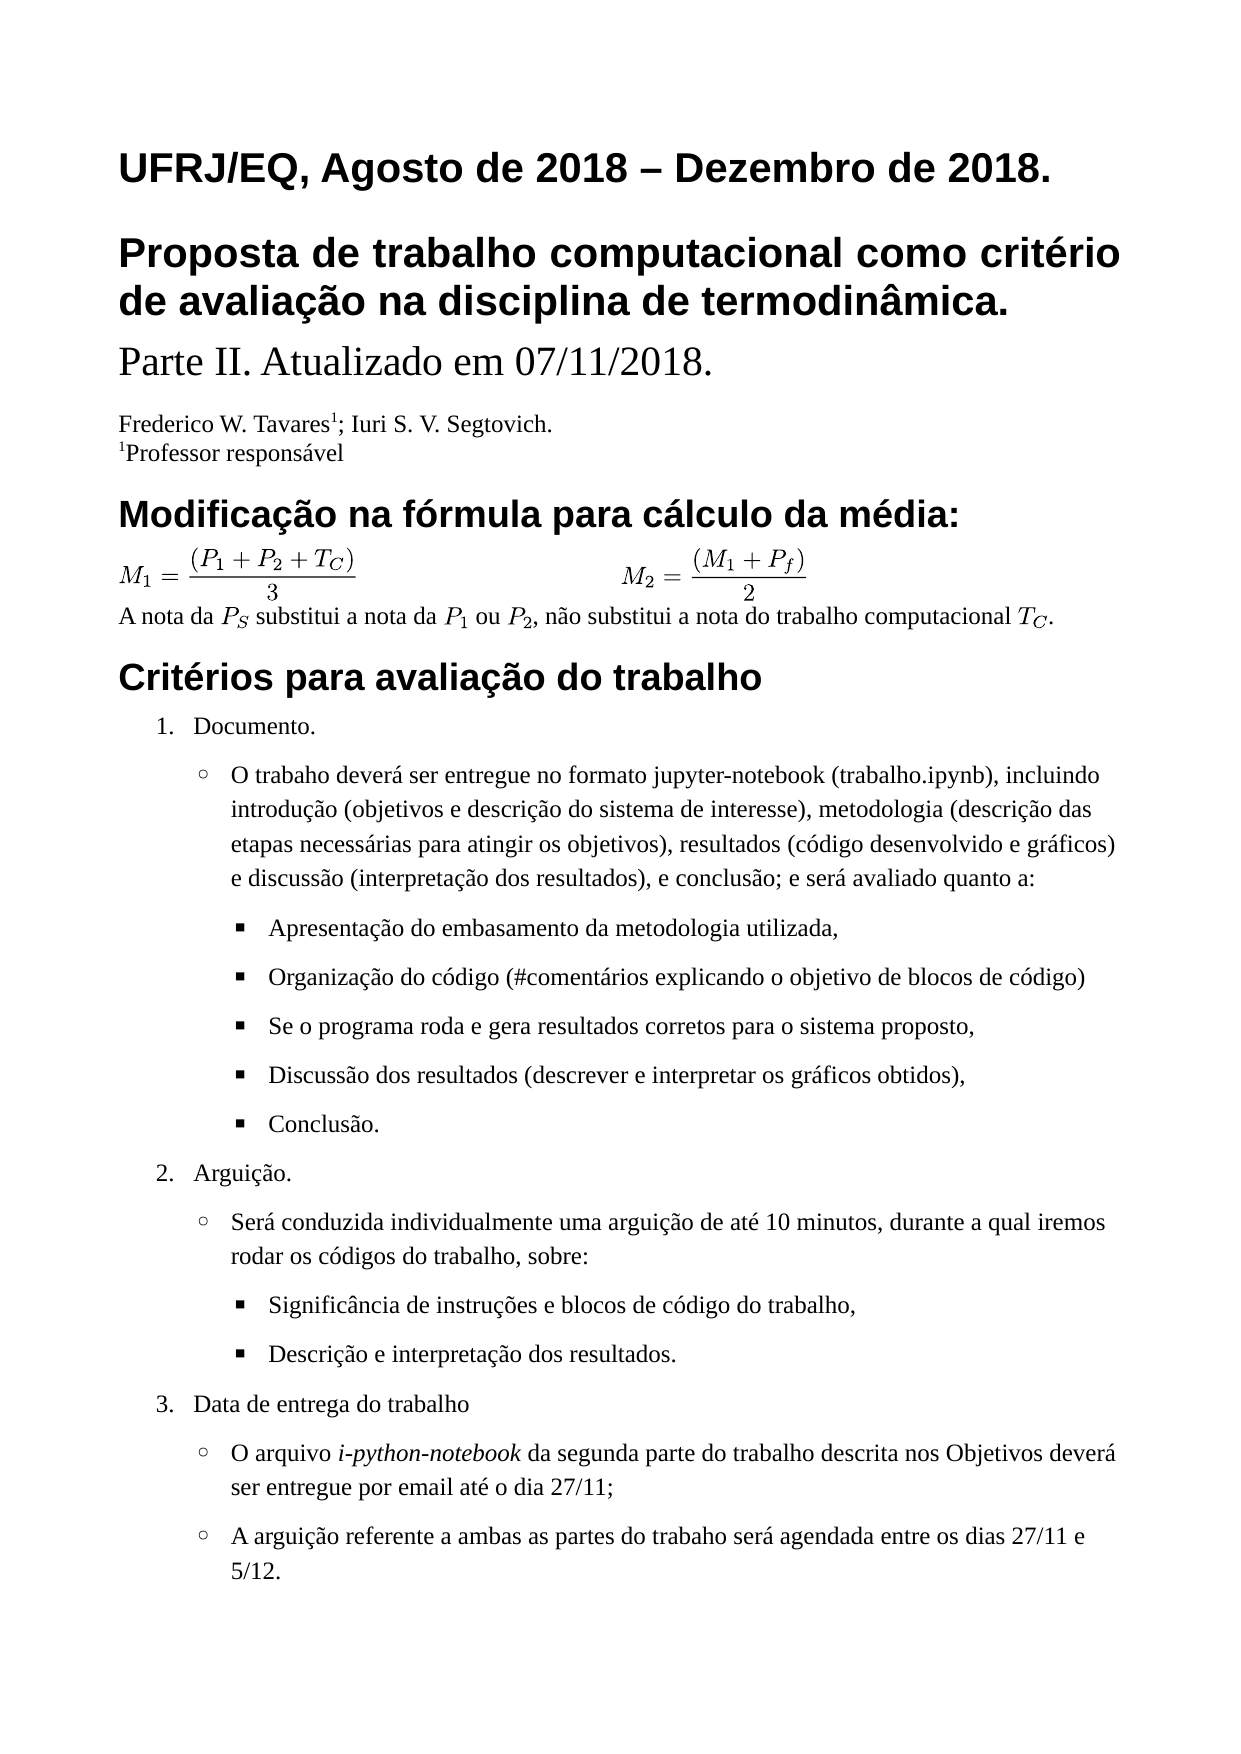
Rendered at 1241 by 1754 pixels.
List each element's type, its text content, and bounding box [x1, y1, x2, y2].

subtitle Critérios para avaliação do trabalho [118, 655, 1122, 698]
text Frederico W. Tavares1; Iuri S. V. Segtovich. [118, 409, 1122, 438]
list O trabaho deverá ser entregue no formato jupyter-notebook (trabalho.ipynb), incluindo introdução (objetivos e descrição do sistema de interesse), metodologia (descrição das etapas necessárias para atingir os objetivos), resultados (código desenvolvido e gráficos) e discussão (interpretação dos resultados), e conclusão; e será avaliado quanto a: [193, 760, 1122, 892]
subtitle Modificação na fórmula para cálculo da média: [118, 491, 1122, 535]
list O arquivo i-python-notebook da segunda parte do trabalho descrita nos Objetivos deverá ser entregue por email até o dia 27/11; [193, 1438, 1122, 1501]
list Apresentação do embasamento da metodologia utilizada, [231, 913, 1122, 941]
list Se o programa roda e gera resultados corretos para o sistema proposto, [231, 1011, 1122, 1039]
list Data de entrega do trabalho [156, 1389, 1122, 1417]
list Discussão dos resultados (descrever e interpretar os gráficos obtidos), [231, 1060, 1122, 1088]
list Será conduzida individualmente uma arguição de até 10 minutos, durante a qual iremos rodar os códigos do trabalho, sobre: [193, 1207, 1122, 1270]
list Conclusão. [231, 1109, 1122, 1138]
list Arguição. [156, 1158, 1122, 1187]
title UFRJ/EQ, Agosto de 2018 – Dezembro de 2018. [118, 143, 1122, 191]
text A nota da substitui a nota da ou , não substitui a nota do trabalho computacional . [118, 601, 1122, 630]
list Significância de instruções e blocos de código do trabalho, [231, 1291, 1122, 1319]
list A arguição referente a ambas as partes do trabaho será agendada entre os dias 27/11 e 5/12. [193, 1521, 1122, 1584]
title Proposta de trabalho computacional como critério de avaliação na disciplina de termodinâmica. [118, 228, 1122, 324]
list Documento. [156, 711, 1122, 740]
text Parte II. Atualizado em 07/11/2018. [118, 337, 1122, 385]
list Organização do código (#comentários explicando o objetivo de blocos de código) [231, 962, 1122, 990]
list Descrição e interpretação dos resultados. [231, 1339, 1122, 1368]
text 1Professor responsável [118, 438, 1122, 466]
